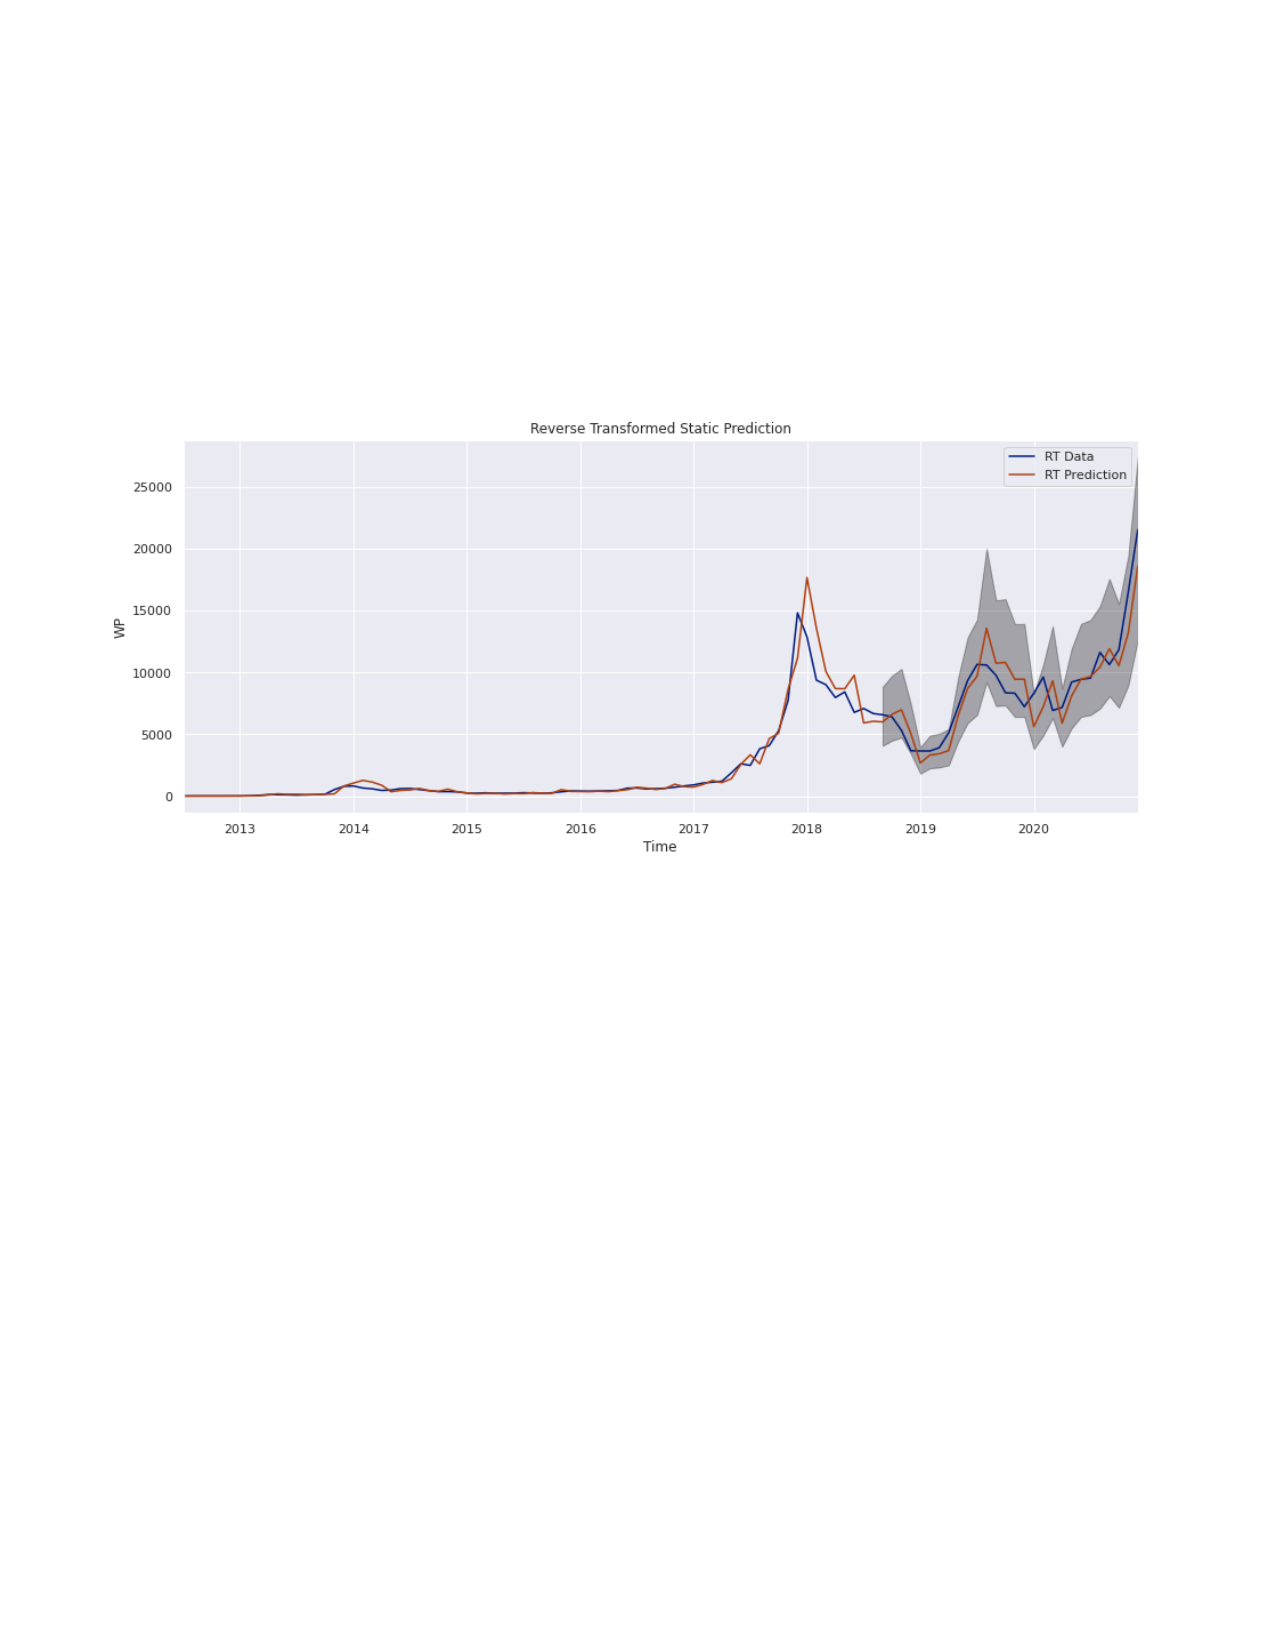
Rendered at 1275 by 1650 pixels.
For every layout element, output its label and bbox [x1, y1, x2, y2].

picture [105, 415, 1145, 863]
